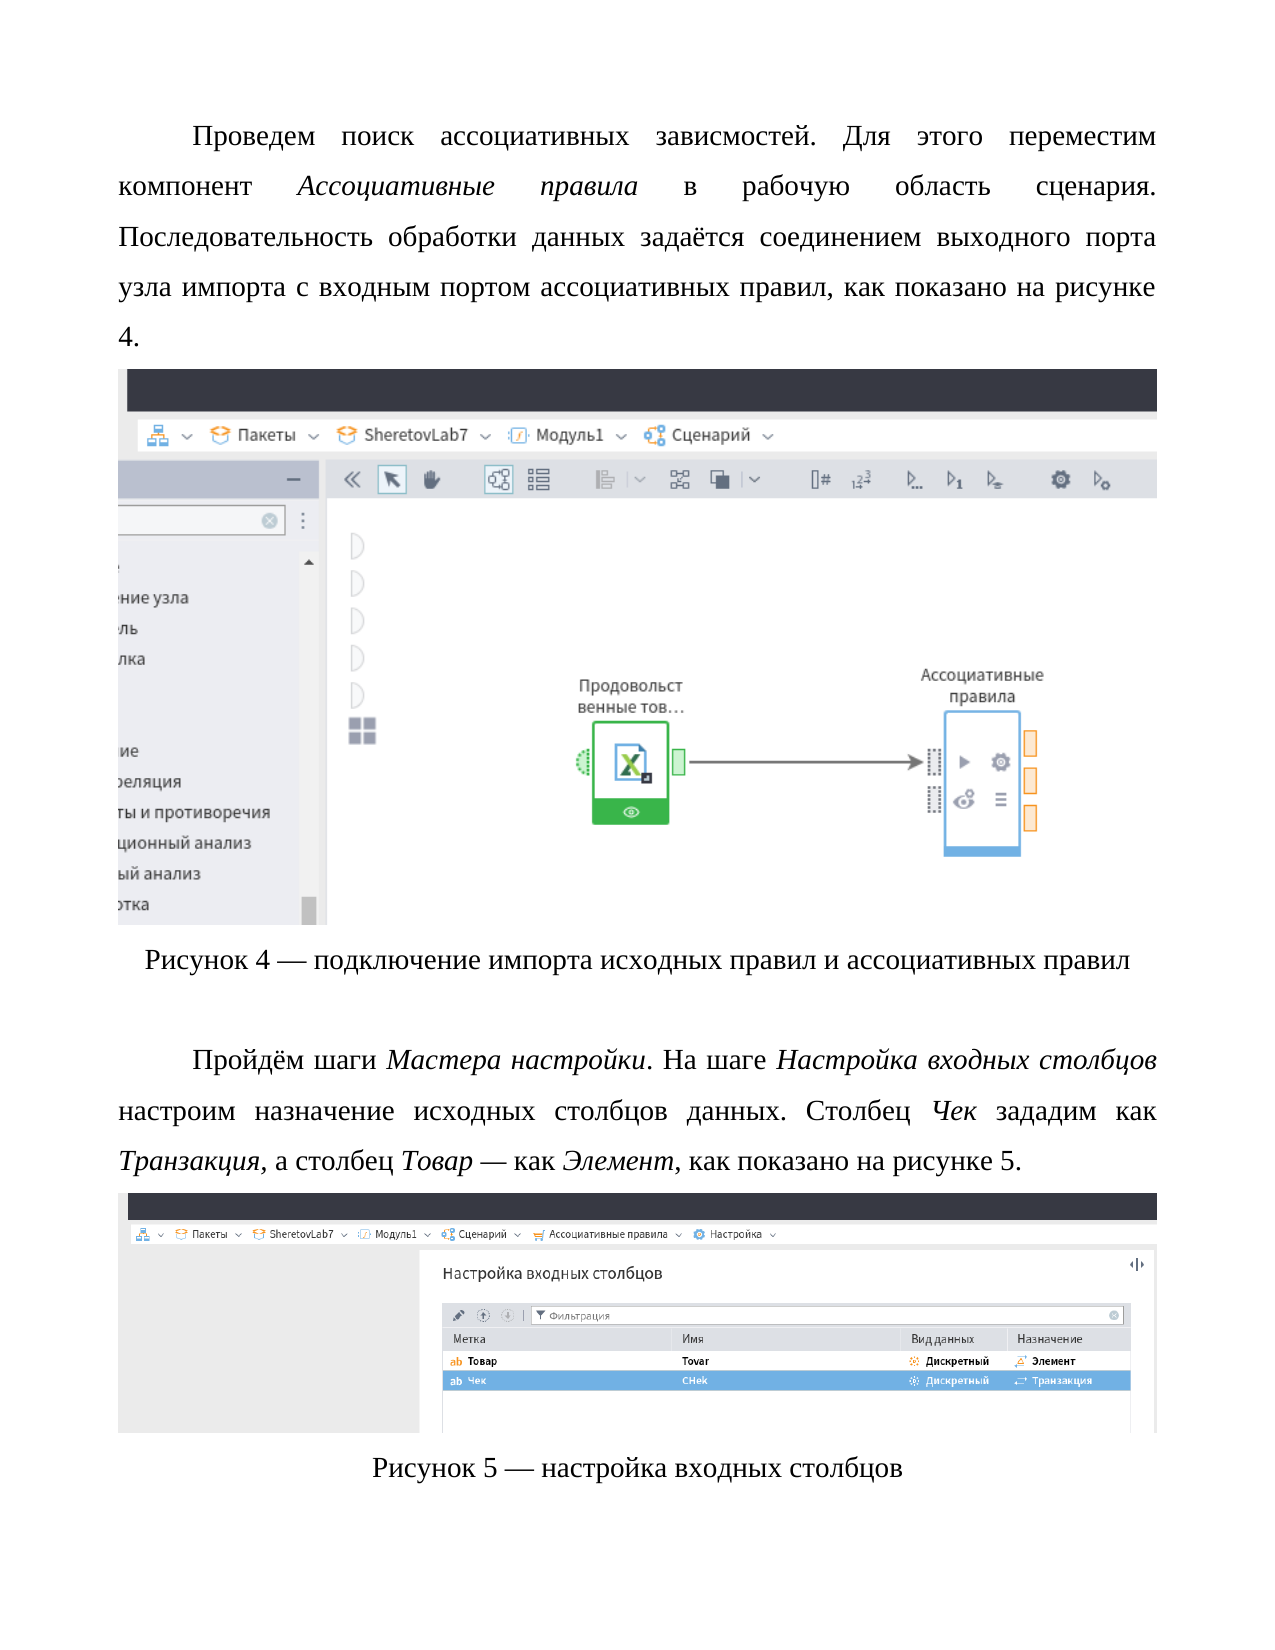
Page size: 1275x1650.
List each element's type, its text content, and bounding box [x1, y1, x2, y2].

text Рисунок 5 — настройка входных столбцов [118, 1433, 1157, 1483]
text Пройдём шаги Мастера настройки. На шаге Настройка входных столбцов настроим назначение исходных столбцов данных. Столбец Чек зададим как Транзакция, а столбец Товар — как Элемент, как показано на рисунке 5. [118, 1042, 1157, 1177]
text Рисунок 4 — подключение импорта исходных правил и ассоциативных правил [118, 925, 1157, 975]
text Проведем поиск ассоциативных зависмостей. Для этого переместим компонент Ассоциативные правила в рабочую область сценария. Последовательность обработки данных задаётся соединением выходного порта узла импорта с входным портом ассоциативных правил, как показано на рисунке 4. [118, 118, 1157, 353]
picture [118, 369, 1157, 925]
picture [118, 1193, 1157, 1433]
